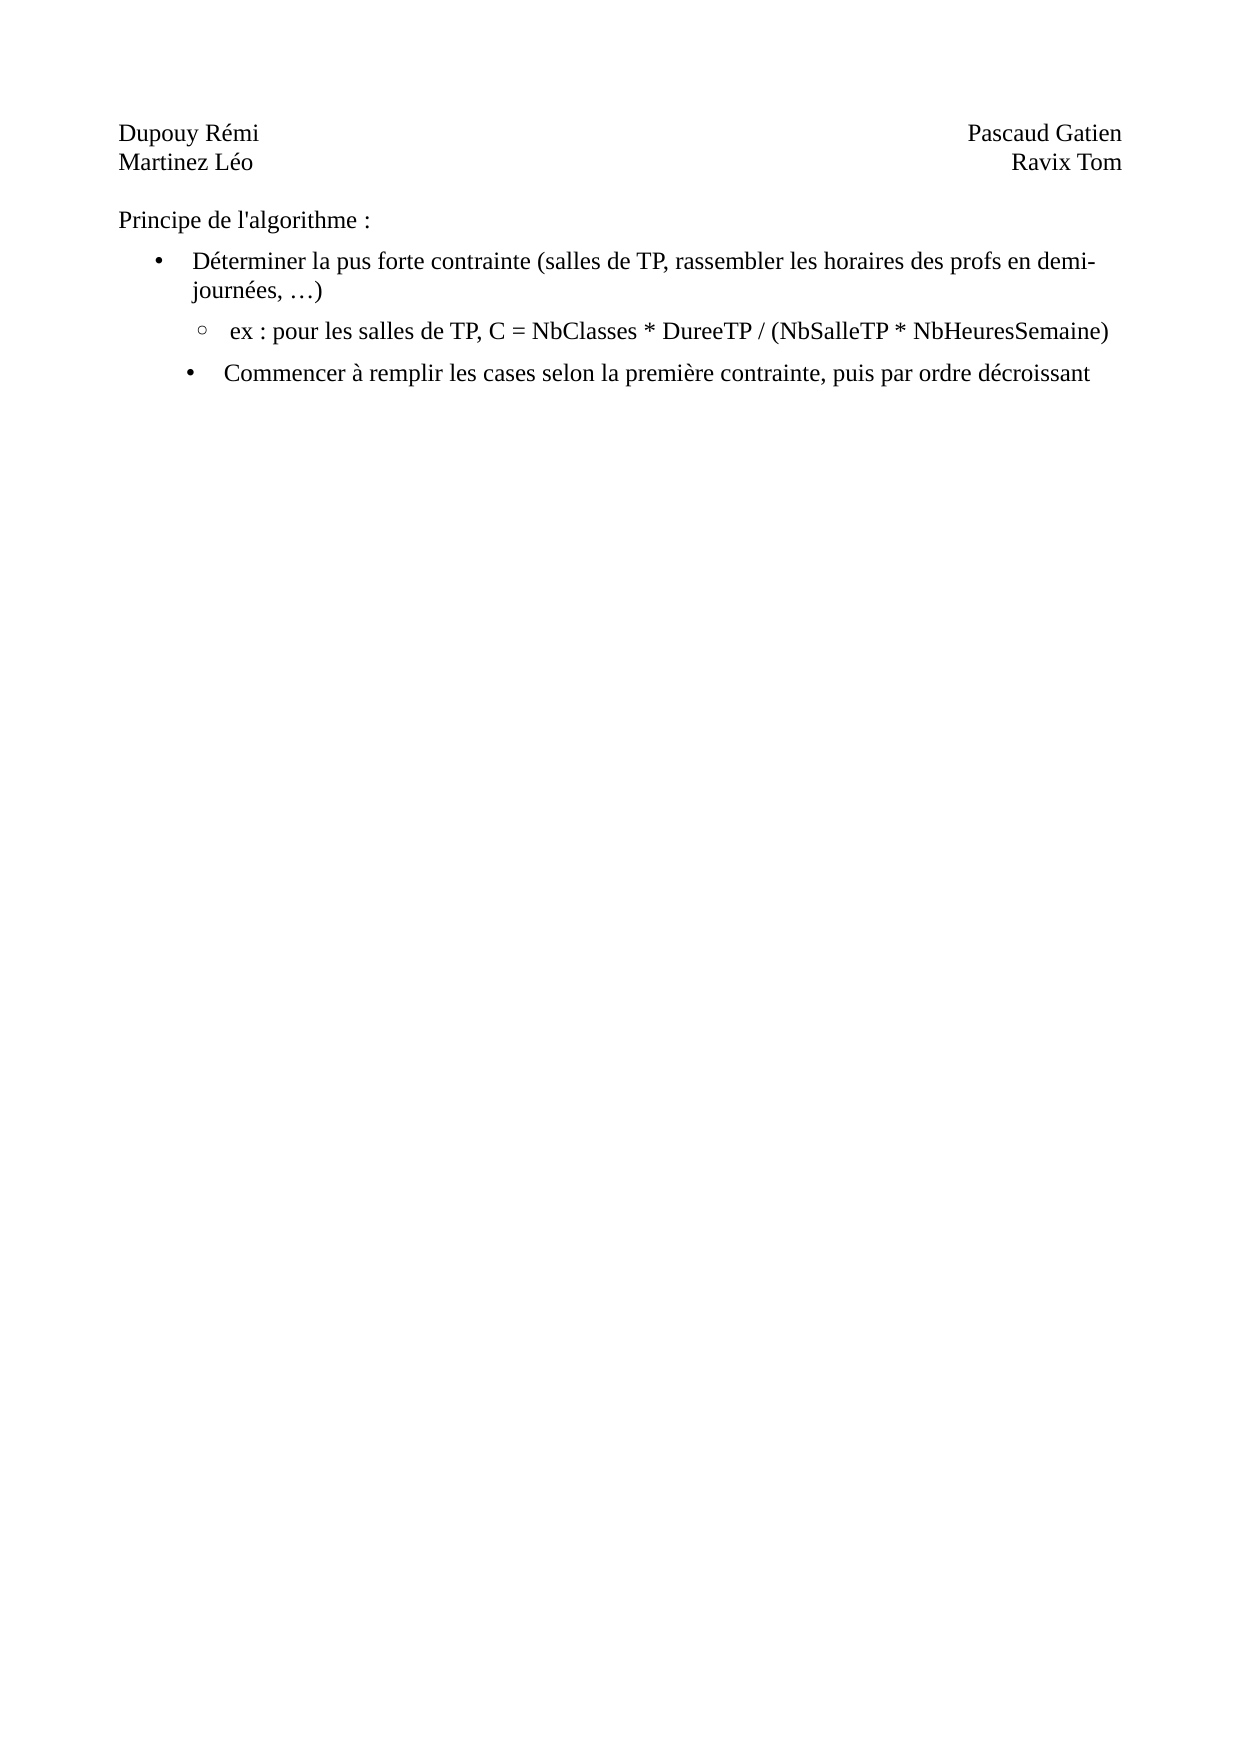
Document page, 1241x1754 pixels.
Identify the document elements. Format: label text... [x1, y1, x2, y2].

list Déterminer la pus forte contrainte (salles de TP, rassembler les horaires des profs en demi-journées, …) [154, 246, 1122, 304]
text Principe de l'algorithme : [118, 205, 1122, 234]
list Commencer à remplir les cases selon la première contrainte, puis par ordre décroissant [154, 358, 1122, 386]
list ex : pour les salles de TP, C = NbClasses * DureeTP / (NbSalleTP * NbHeuresSemaine) [192, 316, 1122, 345]
